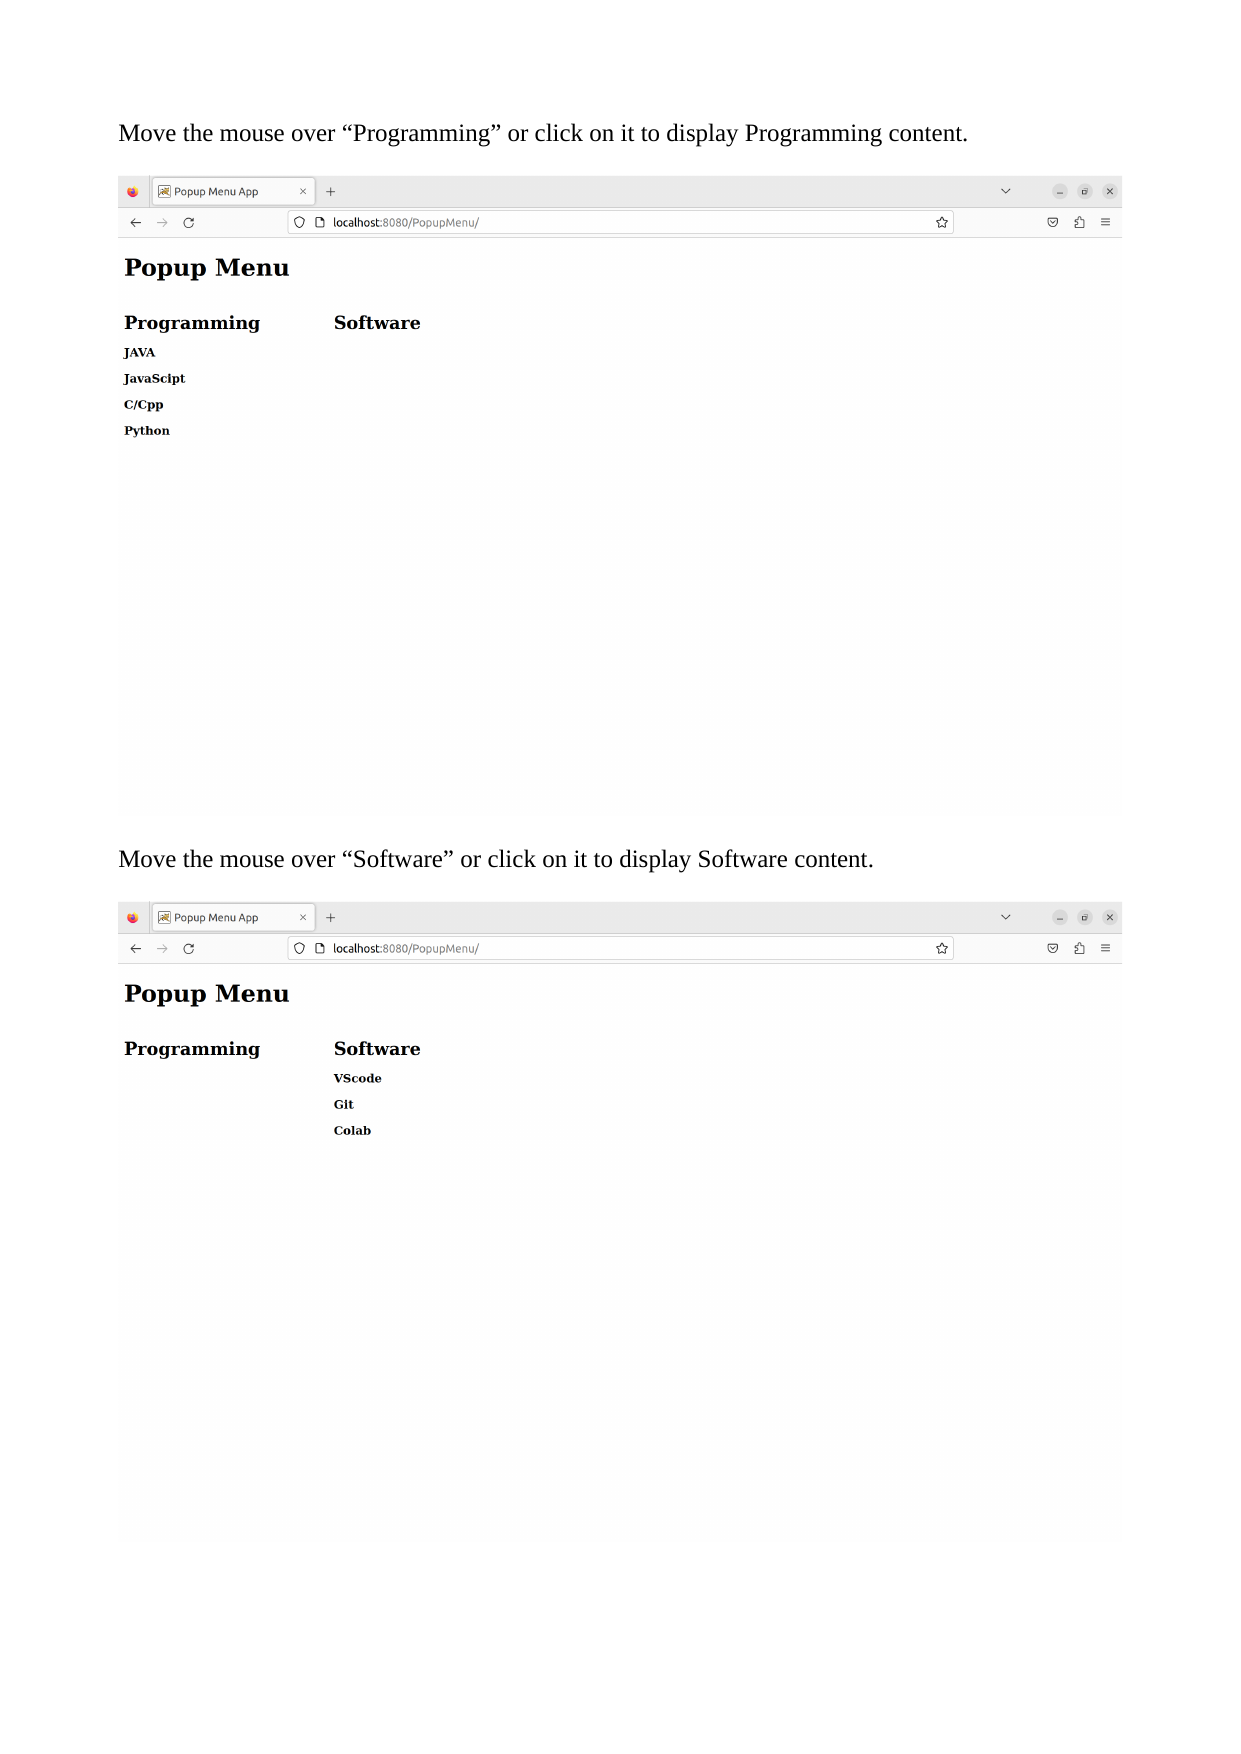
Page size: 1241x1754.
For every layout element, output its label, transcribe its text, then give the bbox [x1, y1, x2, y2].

text Move the mouse over “Programming” or click on it to display Programming content. [118, 118, 1122, 147]
picture [118, 175, 1123, 816]
picture [118, 901, 1123, 1542]
text Move the mouse over “Software” or click on it to display Software content. [118, 844, 1122, 873]
